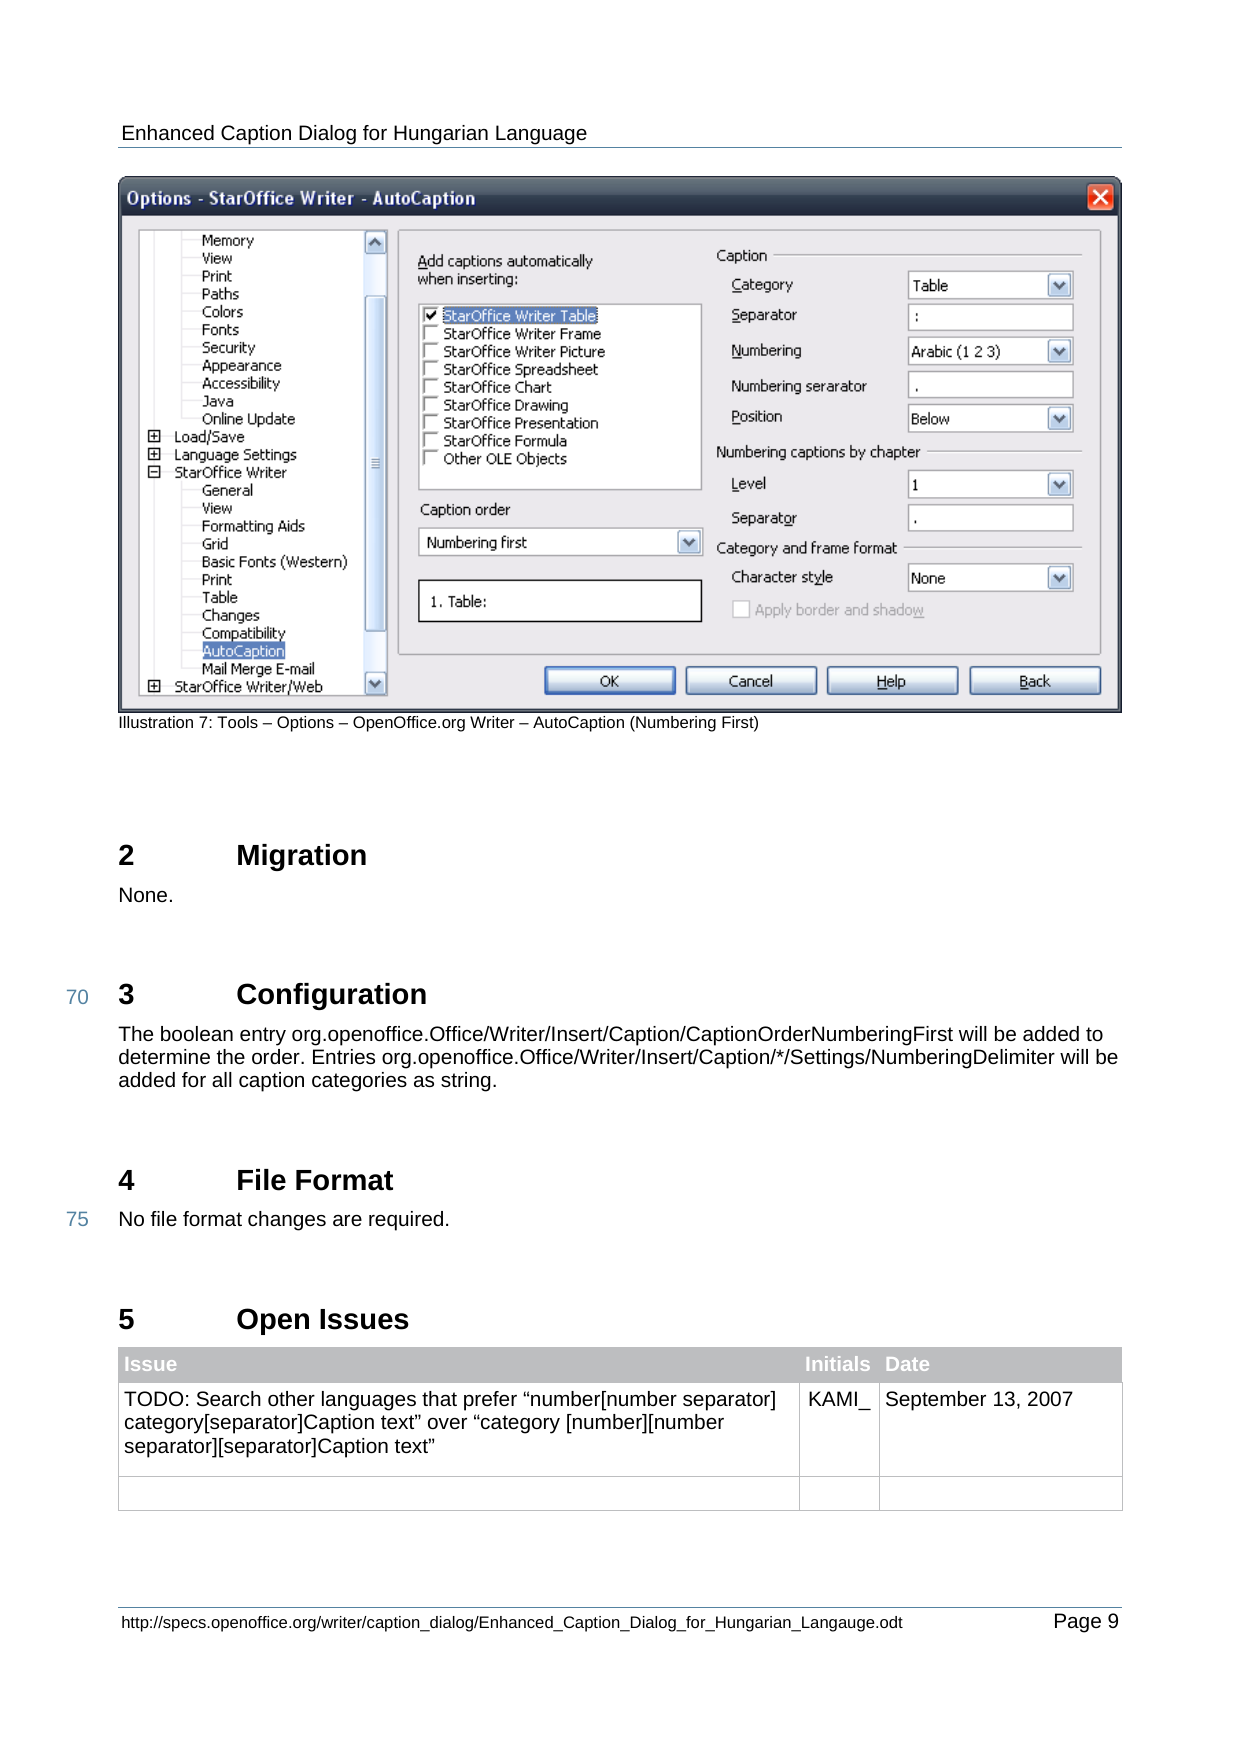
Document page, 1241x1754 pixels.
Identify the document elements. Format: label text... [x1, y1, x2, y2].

table_cell September 13, 2007 [880, 1383, 1122, 1476]
table_cell [880, 1477, 1122, 1510]
table_cell <...> [119, 1477, 799, 1510]
table_cell TODO: Search other languages that prefer “number[number separator] category[separator]Caption text” over “category [number][number separator][separator]Caption text” [119, 1383, 799, 1476]
subtitle File Format [118, 1164, 1122, 1196]
table_cell KAMI_ [800, 1383, 879, 1476]
text None. [118, 883, 1122, 906]
subtitle Open Issues [118, 1303, 1122, 1335]
text Illustration 7: Tools – Options – OpenOffice.org Writer – AutoCaption (Numbering First) [118, 713, 1122, 732]
subtitle Configuration [118, 978, 1122, 1011]
table_header Issue [118, 1347, 799, 1382]
table_header Initials [799, 1347, 879, 1382]
table_header Date [879, 1347, 1122, 1382]
text The boolean entry org.openoffice.Office/Writer/Insert/Caption/CaptionOrderNumberingFirst will be added to determine the order. Entries org.openoffice.Office/Writer/Insert/Caption/*/Settings/NumberingDelimiter will be added for all caption categories as string. [118, 1022, 1122, 1092]
text No file format changes are required. [118, 1208, 1122, 1231]
table_cell [800, 1477, 879, 1510]
subtitle Migration [118, 839, 1122, 871]
